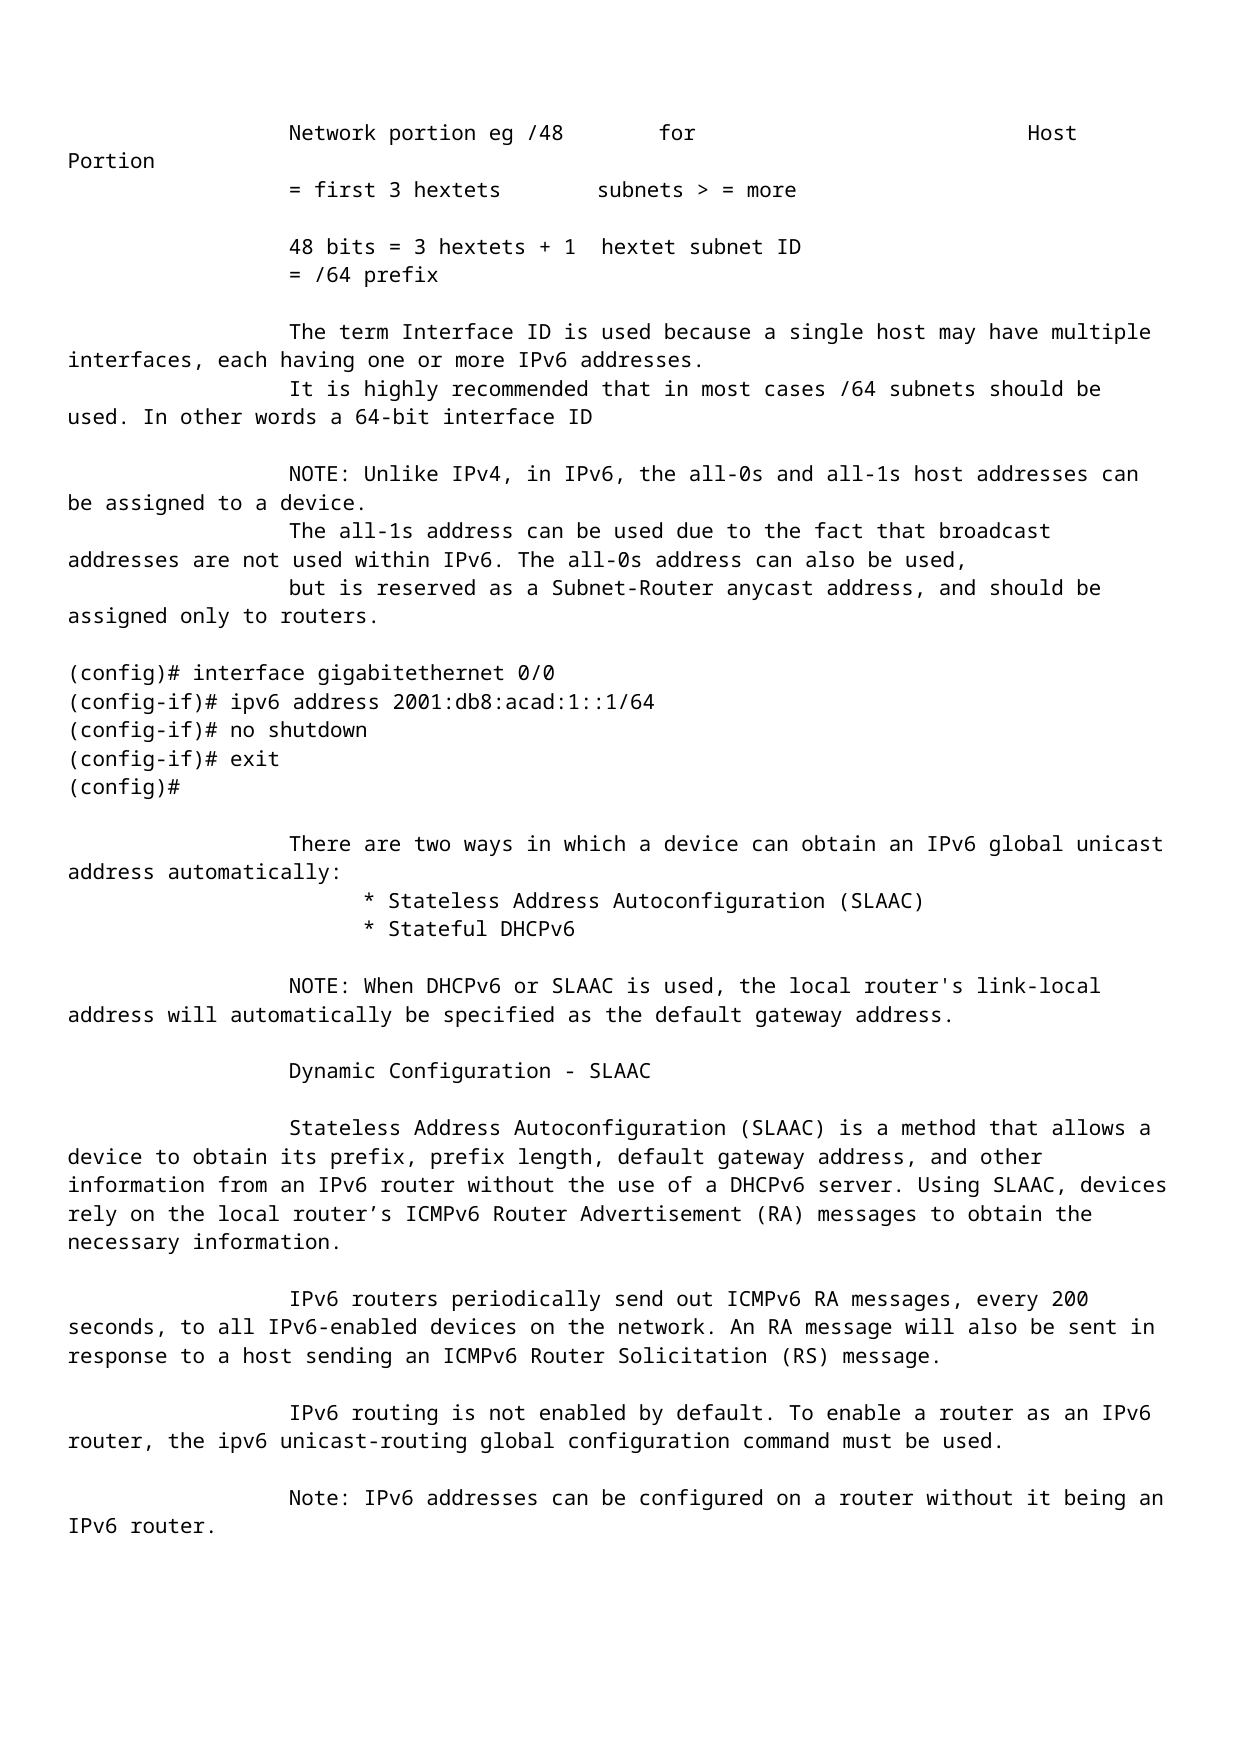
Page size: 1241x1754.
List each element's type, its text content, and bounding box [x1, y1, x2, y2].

text Stateless Address Autoconfiguration (SLAAC) is a method that allows a device to obtain its prefix, prefix length, default gateway address, and other information from an IPv6 router without the use of a DHCPv6 server. Using SLAAC, devices rely on the local router’s ICMPv6 Router Advertisement (RA) messages to obtain the necessary information. [67, 1113, 1173, 1256]
text IPv6 routing is not enabled by default. To enable a router as an IPv6 router, the ipv6 unicast-routing global configuration command must be used. [67, 1398, 1173, 1455]
text (config-if)# exit [67, 744, 1173, 772]
text It is highly recommended that in most cases /64 subnets should be used. In other words a 64-bit interface ID [67, 374, 1173, 431]
text = first 3 hextets subnets > = more [67, 175, 1173, 203]
text The all-1s address can be used due to the fact that broadcast addresses are not used within IPv6. The all-0s address can also be used, [67, 516, 1173, 573]
text (config-if)# ipv6 address 2001:db8:acad:1::1/64 [67, 687, 1173, 715]
text (config)# [67, 772, 1173, 801]
text NOTE: When DHCPv6 or SLAAC is used, the local router's link-local address will automatically be specified as the default gateway address. [67, 971, 1173, 1028]
text NOTE: Unlike IPv4, in IPv6, the all-0s and all-1s host addresses can be assigned to a device. [67, 459, 1173, 516]
text IPv6 routers periodically send out ICMPv6 RA messages, every 200 seconds, to all IPv6-enabled devices on the network. An RA message will also be sent in response to a host sending an ICMPv6 Router Solicitation (RS) message. [67, 1284, 1173, 1369]
text There are two ways in which a device can obtain an IPv6 global unicast address automatically: [67, 829, 1173, 886]
text Dynamic Configuration - SLAAC [67, 1057, 1173, 1085]
text * Stateless Address Autoconfiguration (SLAAC) [67, 886, 1173, 914]
text The term Interface ID is used because a single host may have multiple interfaces, each having one or more IPv6 addresses. [67, 317, 1173, 374]
text (config)# interface gigabitethernet 0/0 [67, 658, 1173, 687]
text Note: IPv6 addresses can be configured on a router without it being an IPv6 router. [67, 1483, 1173, 1540]
text but is reserved as a Subnet-Router anycast address, and should be assigned only to routers. [67, 573, 1173, 630]
text 48 bits = 3 hextets + 1 hextet subnet ID [67, 232, 1173, 260]
text (config-if)# no shutdown [67, 715, 1173, 744]
text Network portion eg /48 for Host Portion [67, 118, 1173, 175]
text = /64 prefix [67, 260, 1173, 289]
text * Stateful DHCPv6 [67, 914, 1173, 943]
